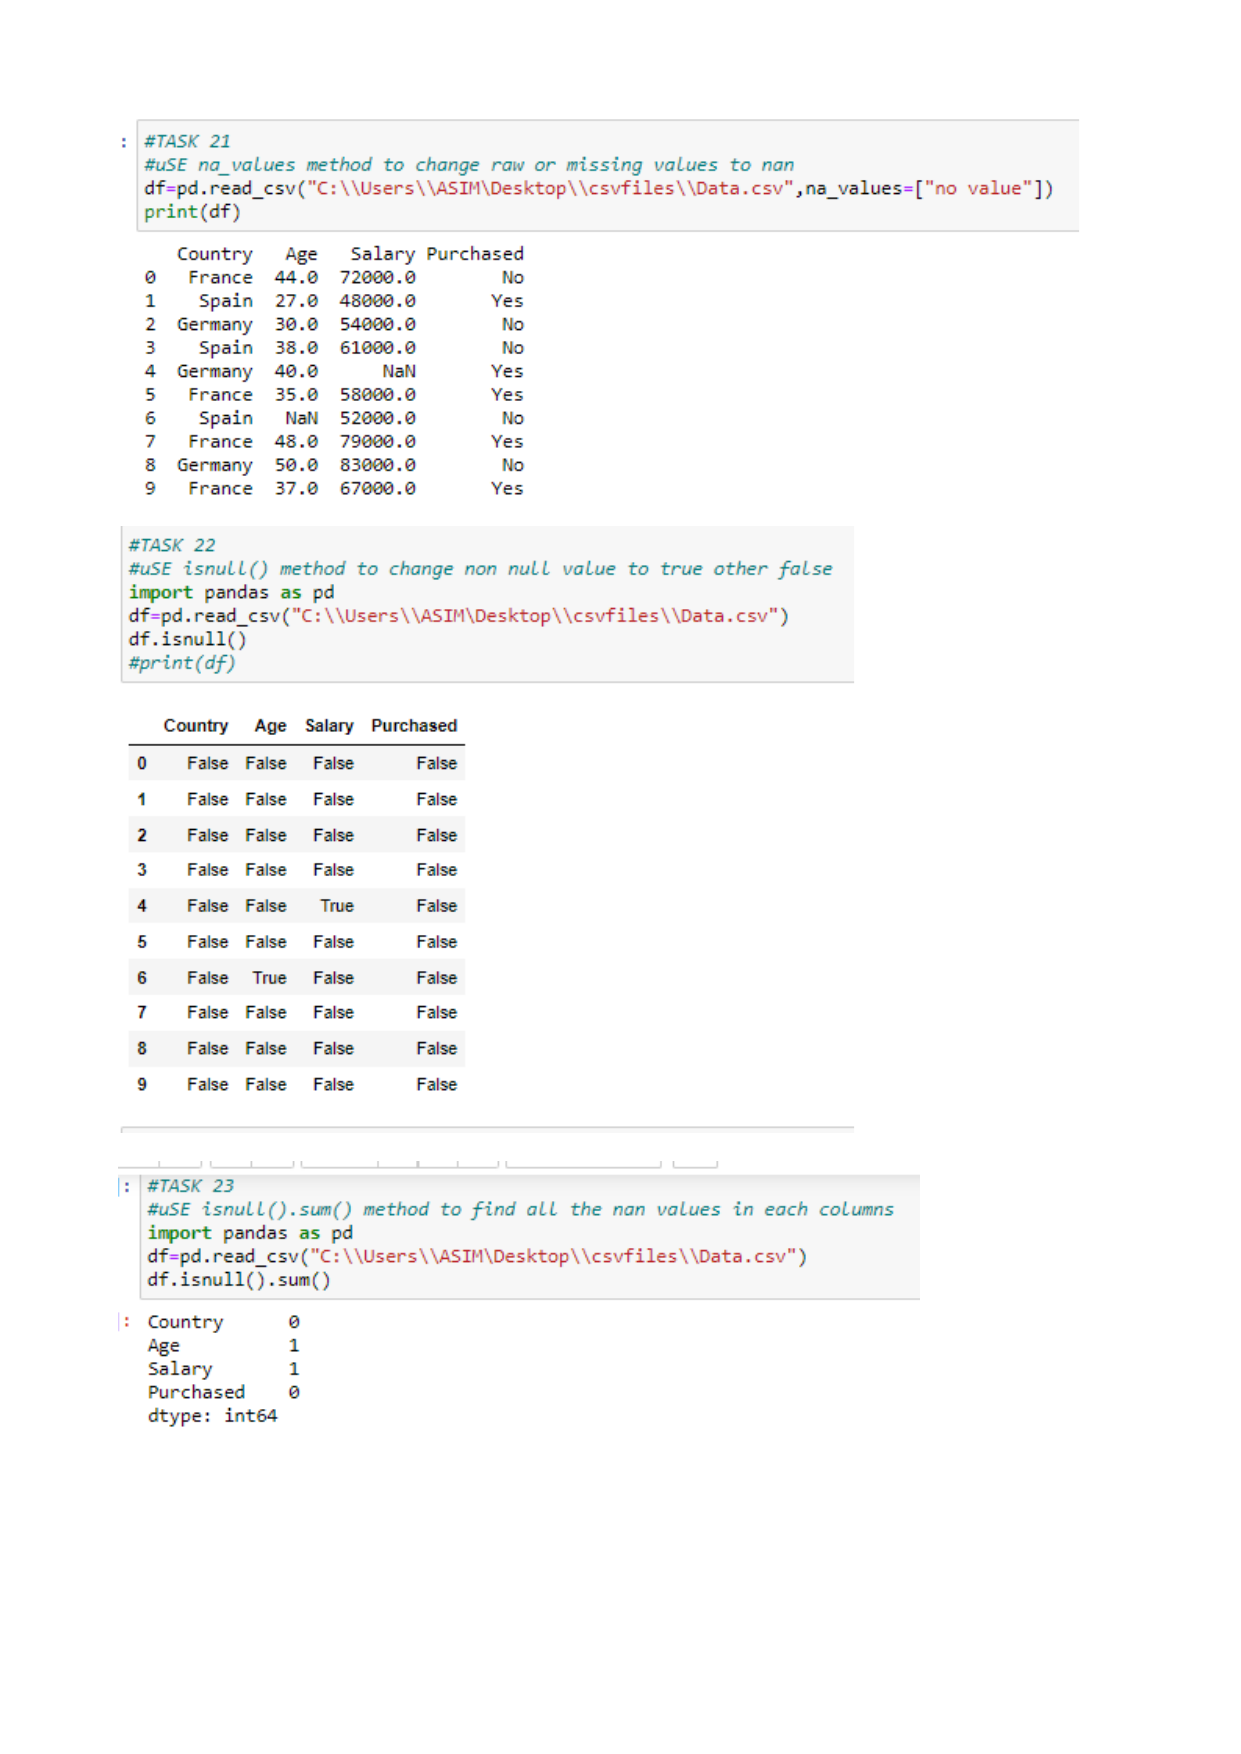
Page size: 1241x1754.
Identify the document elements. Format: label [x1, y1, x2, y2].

picture [118, 1161, 920, 1444]
picture [118, 118, 1080, 1133]
